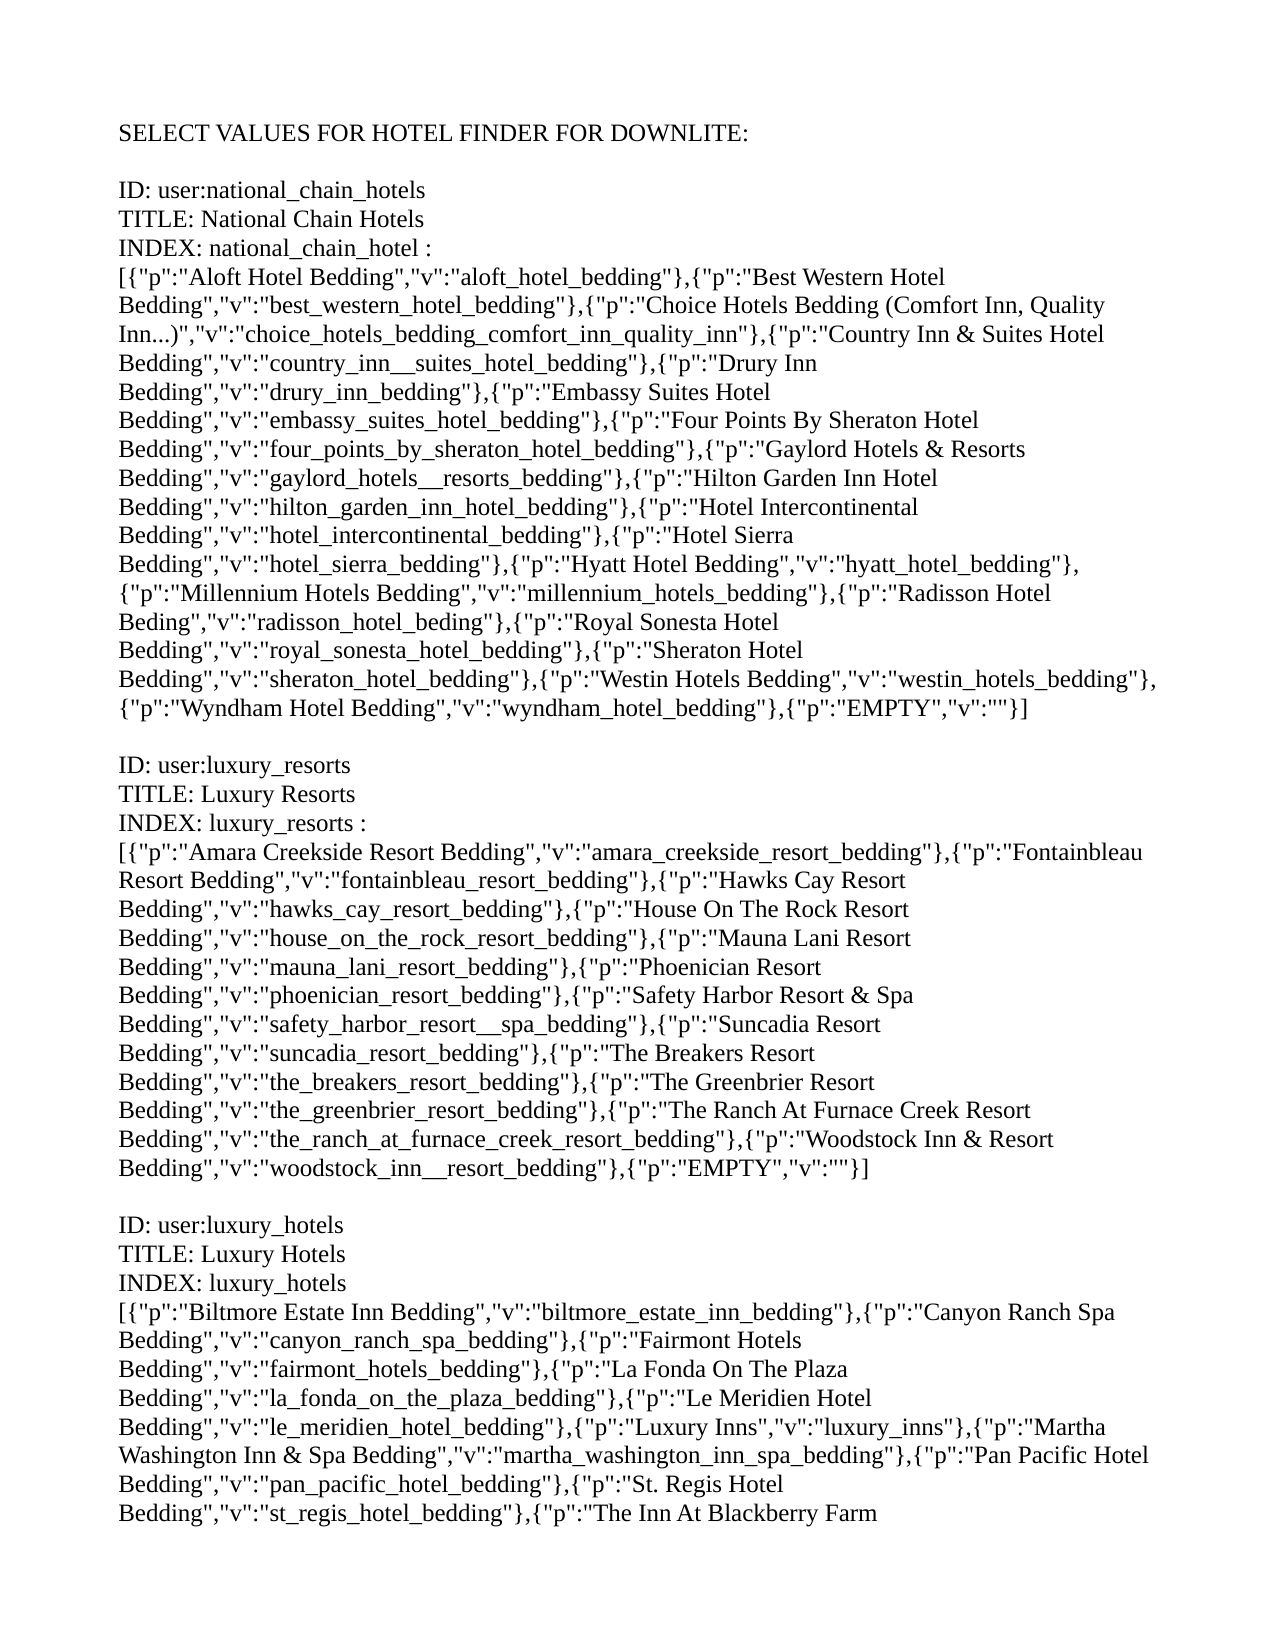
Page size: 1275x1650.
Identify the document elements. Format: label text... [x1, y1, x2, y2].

text TITLE: National Chain Hotels [118, 204, 1157, 233]
text [{"p":"Aloft Hotel Bedding","v":"aloft_hotel_bedding"},{"p":"Best Western Hotel Bedding","v":"best_western_hotel_bedding"},{"p":"Choice Hotels Bedding (Comfort Inn, Quality Inn...)","v":"choice_hotels_bedding_comfort_inn_quality_inn"},{"p":"Country Inn & Suites Hotel Bedding","v":"country_inn__suites_hotel_bedding"},{"p":"Drury Inn Bedding","v":"drury_inn_bedding"},{"p":"Embassy Suites Hotel Bedding","v":"embassy_suites_hotel_bedding"},{"p":"Four Points By Sheraton Hotel Bedding","v":"four_points_by_sheraton_hotel_bedding"},{"p":"Gaylord Hotels & Resorts Bedding","v":"gaylord_hotels__resorts_bedding"},{"p":"Hilton Garden Inn Hotel Bedding","v":"hilton_garden_inn_hotel_bedding"},{"p":"Hotel Intercontinental Bedding","v":"hotel_intercontinental_bedding"},{"p":"Hotel Sierra Bedding","v":"hotel_sierra_bedding"},{"p":"Hyatt Hotel Bedding","v":"hyatt_hotel_bedding"},{"p":"Millennium Hotels Bedding","v":"millennium_hotels_bedding"},{"p":"Radisson Hotel Beding","v":"radisson_hotel_beding"},{"p":"Royal Sonesta Hotel Bedding","v":"royal_sonesta_hotel_bedding"},{"p":"Sheraton Hotel Bedding","v":"sheraton_hotel_bedding"},{"p":"Westin Hotels Bedding","v":"westin_hotels_bedding"},{"p":"Wyndham Hotel Bedding","v":"wyndham_hotel_bedding"},{"p":"EMPTY","v":""}] [118, 262, 1157, 722]
text ID: user:luxury_hotels [118, 1211, 1157, 1239]
text SELECT VALUES FOR HOTEL FINDER FOR DOWNLITE: ID: user:national_chain_hotels [118, 118, 1157, 204]
text INDEX: luxury_hotels [118, 1268, 1157, 1297]
text TITLE: Luxury Hotels [118, 1239, 1157, 1268]
text INDEX: luxury_resorts : [118, 808, 1157, 837]
text INDEX: national_chain_hotel : [118, 233, 1157, 262]
text ID: user:luxury_resorts [118, 751, 1157, 779]
text [{"p":"Amara Creekside Resort Bedding","v":"amara_creekside_resort_bedding"},{"p":"Fontainbleau Resort Bedding","v":"fontainbleau_resort_bedding"},{"p":"Hawks Cay Resort Bedding","v":"hawks_cay_resort_bedding"},{"p":"House On The Rock Resort Bedding","v":"house_on_the_rock_resort_bedding"},{"p":"Mauna Lani Resort Bedding","v":"mauna_lani_resort_bedding"},{"p":"Phoenician Resort Bedding","v":"phoenician_resort_bedding"},{"p":"Safety Harbor Resort & Spa Bedding","v":"safety_harbor_resort__spa_bedding"},{"p":"Suncadia Resort Bedding","v":"suncadia_resort_bedding"},{"p":"The Breakers Resort Bedding","v":"the_breakers_resort_bedding"},{"p":"The Greenbrier Resort Bedding","v":"the_greenbrier_resort_bedding"},{"p":"The Ranch At Furnace Creek Resort Bedding","v":"the_ranch_at_furnace_creek_resort_bedding"},{"p":"Woodstock Inn & Resort Bedding","v":"woodstock_inn__resort_bedding"},{"p":"EMPTY","v":""}] [118, 837, 1157, 1182]
text [{"p":"Biltmore Estate Inn Bedding","v":"biltmore_estate_inn_bedding"},{"p":"Canyon Ranch Spa Bedding","v":"canyon_ranch_spa_bedding"},{"p":"Fairmont Hotels Bedding","v":"fairmont_hotels_bedding"},{"p":"La Fonda On The Plaza Bedding","v":"la_fonda_on_the_plaza_bedding"},{"p":"Le Meridien Hotel Bedding","v":"le_meridien_hotel_bedding"},{"p":"Luxury Inns","v":"luxury_inns"},{"p":"Martha Washington Inn & Spa Bedding","v":"martha_washington_inn_spa_bedding"},{"p":"Pan Pacific Hotel Bedding","v":"pan_pacific_hotel_bedding"},{"p":"St. Regis Hotel Bedding","v":"st_regis_hotel_bedding"},{"p":"The Inn At Blackberry Farm [118, 1297, 1157, 1527]
text TITLE: Luxury Resorts [118, 779, 1157, 808]
